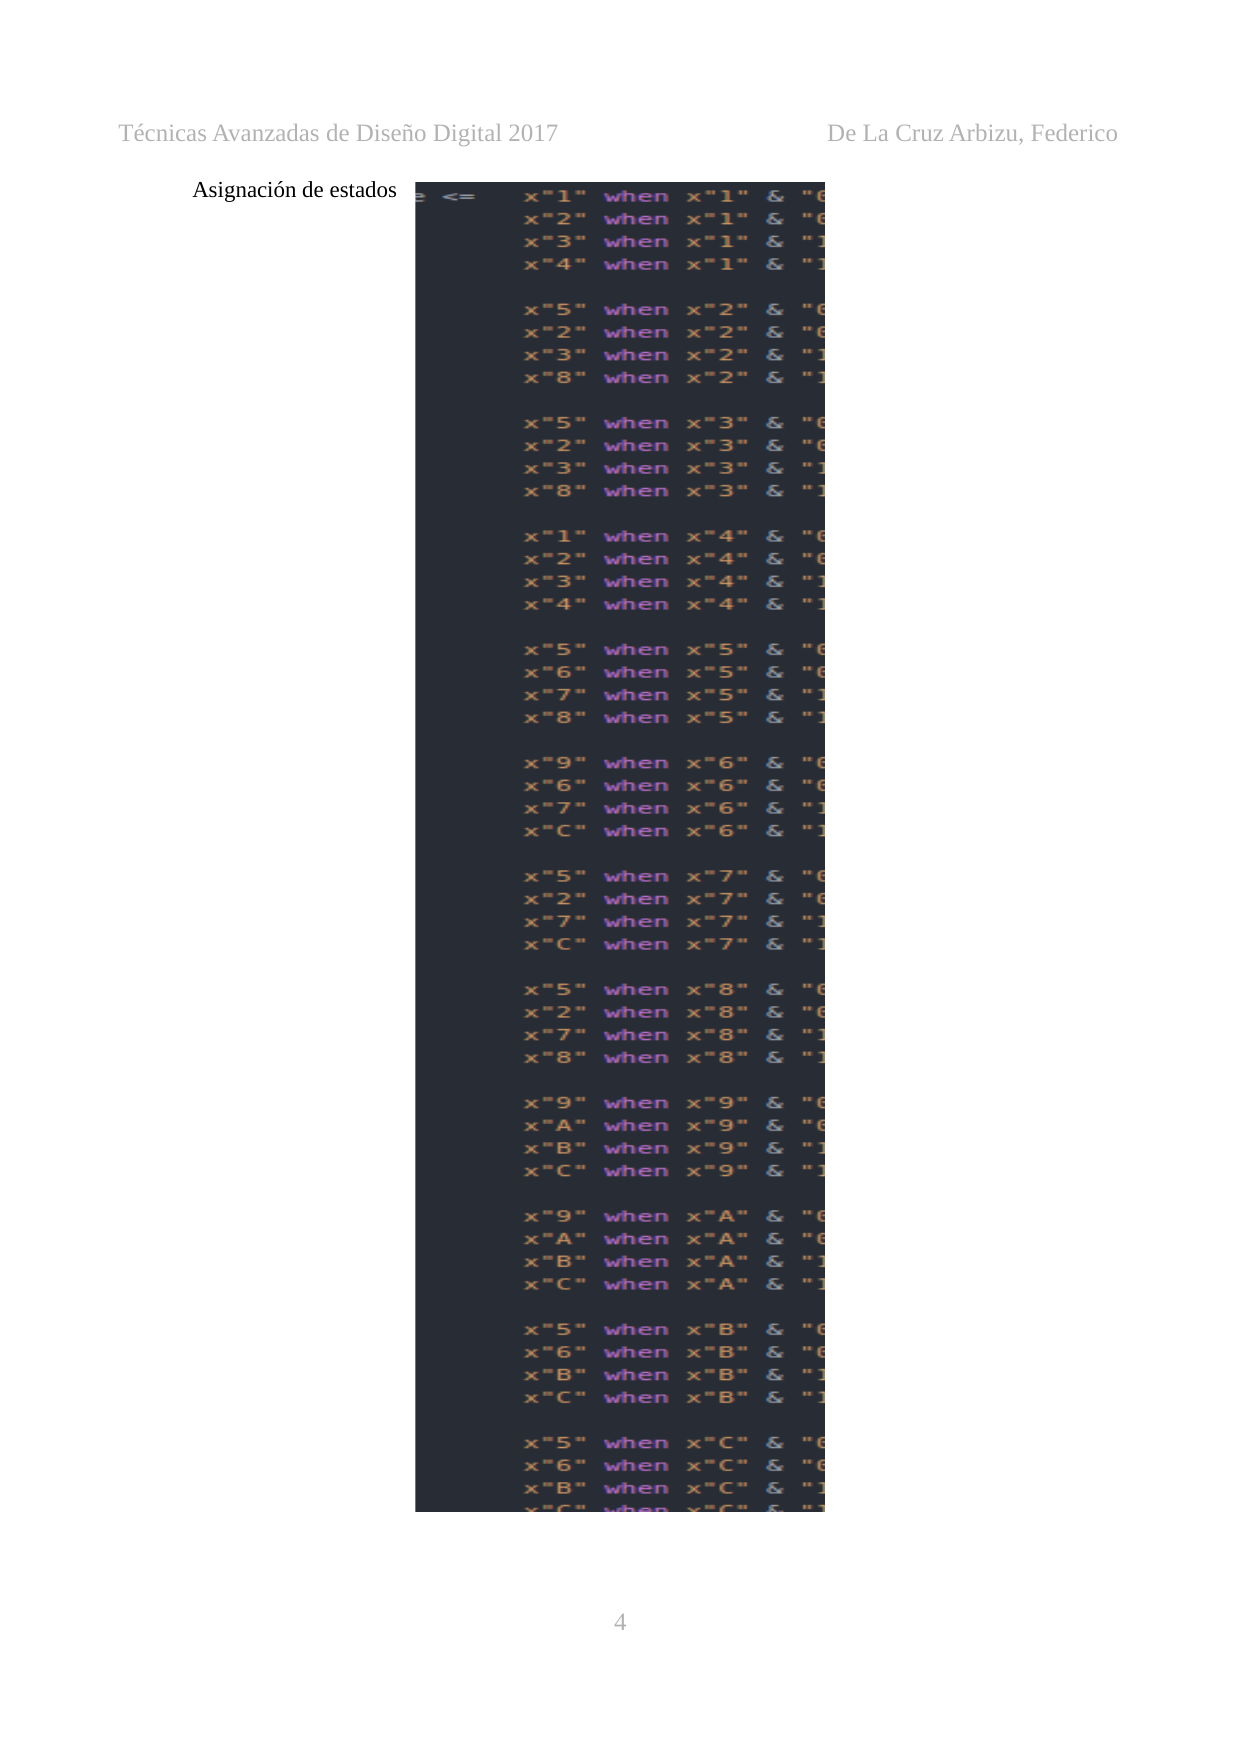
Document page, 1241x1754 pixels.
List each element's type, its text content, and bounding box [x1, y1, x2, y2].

text Asignación de estados [118, 176, 1122, 203]
picture [415, 182, 825, 1512]
